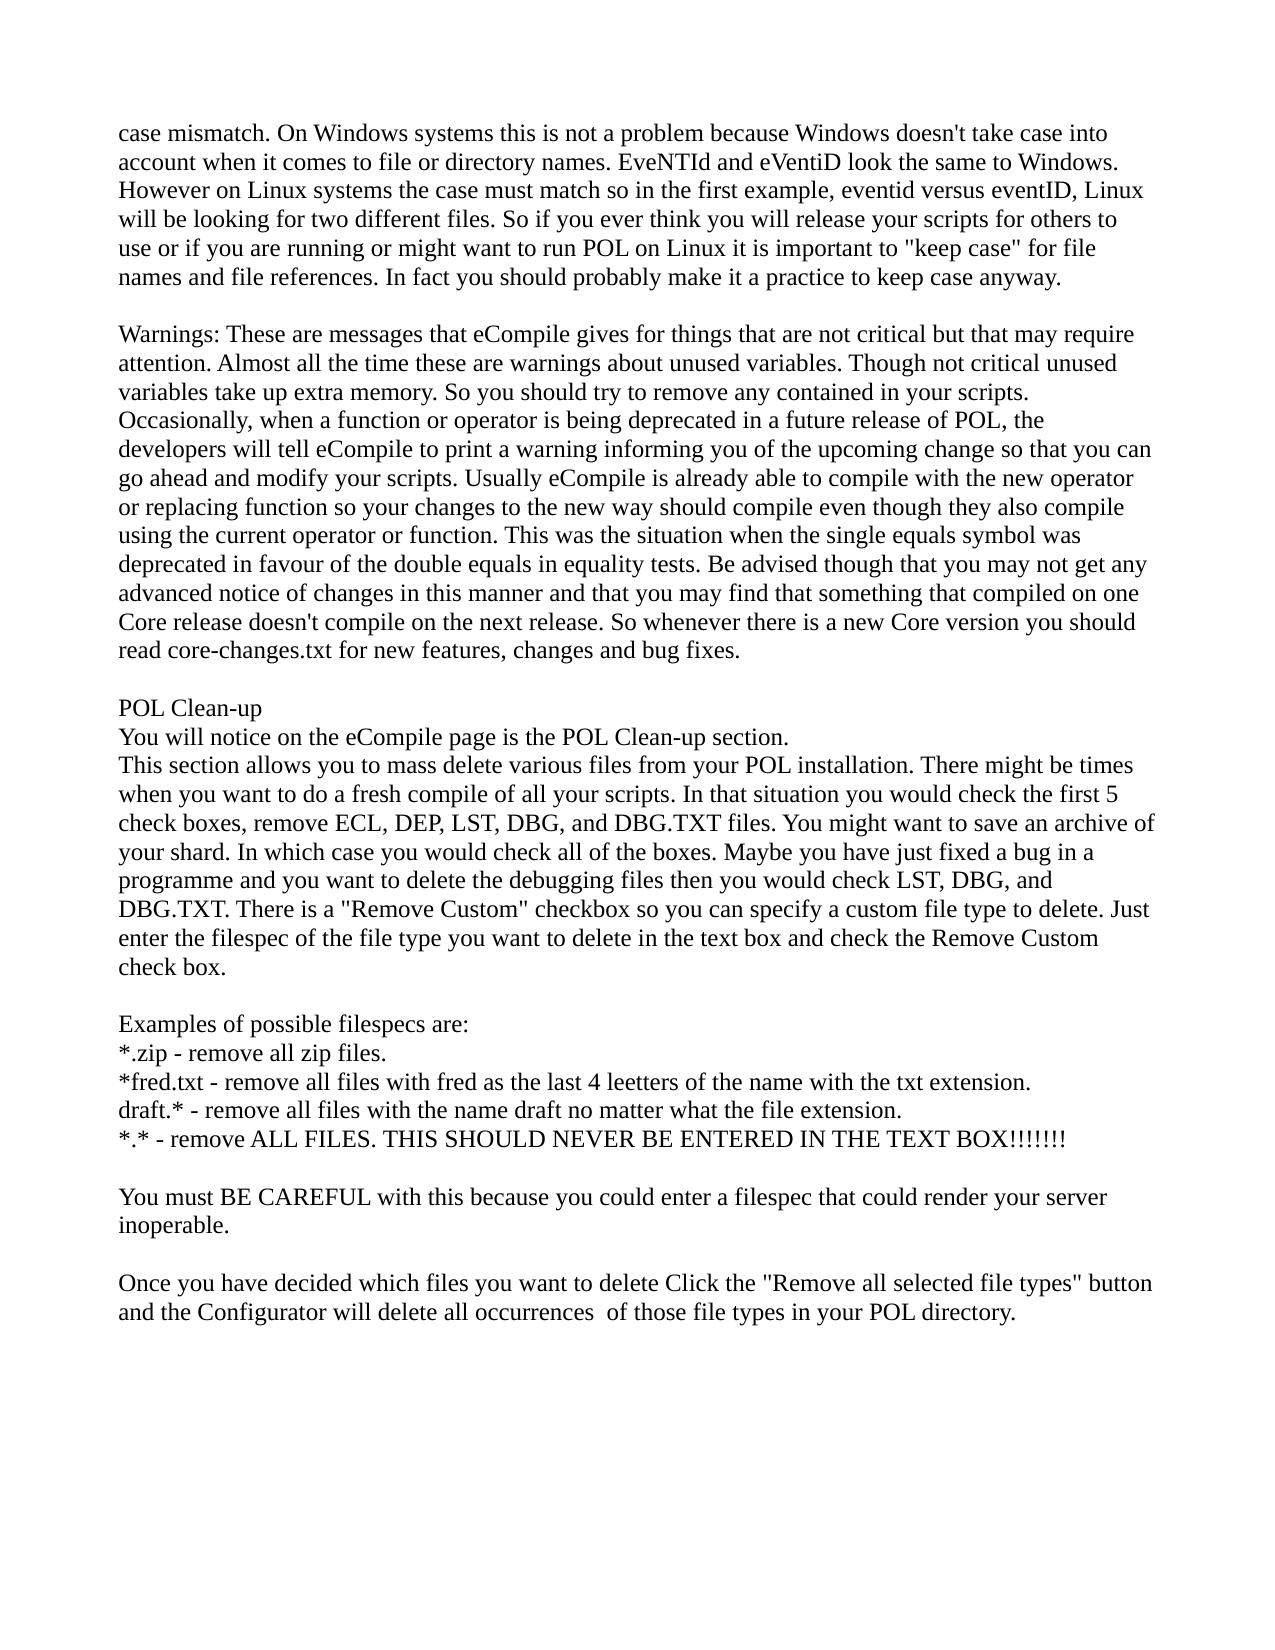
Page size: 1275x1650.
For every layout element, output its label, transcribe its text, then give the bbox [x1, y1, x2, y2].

text This section allows you to mass delete various files from your POL installation. There might be times when you want to do a fresh compile of all your scripts. In that situation you would check the first 5 check boxes, remove ECL, DEP, LST, DBG, and DBG.TXT files. You might want to save an archive of your shard. In which case you would check all of the boxes. Maybe you have just fixed a bug in a programme and you want to delete the debugging files then you would check LST, DBG, and DBG.TXT. There is a "Remove Custom" checkbox so you can specify a custom file type to delete. Just enter the filespec of the file type you want to delete in the text box and check the Remove Custom check box. [118, 751, 1157, 981]
text You will notice on the eCompile page is the POL Clean-up section. [118, 722, 1157, 751]
text *.zip - remove all zip files. [118, 1038, 1157, 1067]
text Examples of possible filespecs are: [118, 1009, 1157, 1038]
text You must BE CAREFUL with this because you could enter a filespec that could render your server inoperable. [118, 1182, 1157, 1239]
text draft.* - remove all files with the name draft no matter what the file extension. [118, 1096, 1157, 1124]
text Warnings: These are messages that eCompile gives for things that are not critical but that may require attention. Almost all the time these are warnings about unused variables. Though not critical unused variables take up extra memory. So you should try to remove any contained in your scripts. Occasionally, when a function or operator is being deprecated in a future release of POL, the developers will tell eCompile to print a warning informing you of the upcoming change so that you can go ahead and modify your scripts. Usually eCompile is already able to compile with the new operator or replacing function so your changes to the new way should compile even though they also compile using the current operator or function. This was the situation when the single equals symbol was deprecated in favour of the double equals in equality tests. Be advised though that you may not get any advanced notice of changes in this manner and that you may find that something that compiled on one Core release doesn't compile on the next release. So whenever there is a new Core version you should read core-changes.txt for new features, changes and bug fixes. [118, 319, 1157, 664]
text case mismatch. On Windows systems this is not a problem because Windows doesn't take case into account when it comes to file or directory names. EveNTId and eVentiD look the same to Windows. However on Linux systems the case must match so in the first example, eventid versus eventID, Linux will be looking for two different files. So if you ever think you will release your scripts for others to use or if you are running or might want to run POL on Linux it is important to "keep case" for file names and file references. In fact you should probably make it a practice to keep case anyway. [118, 118, 1157, 291]
text *.* - remove ALL FILES. THIS SHOULD NEVER BE ENTERED IN THE TEXT BOX!!!!!!! [118, 1124, 1157, 1153]
text *fred.txt - remove all files with fred as the last 4 leetters of the name with the txt extension. [118, 1067, 1157, 1096]
text POL Clean-up [118, 693, 1157, 722]
text Once you have decided which files you want to delete Click the "Remove all selected file types" button and the Configurator will delete all occurrences of those file types in your POL directory. [118, 1268, 1157, 1326]
